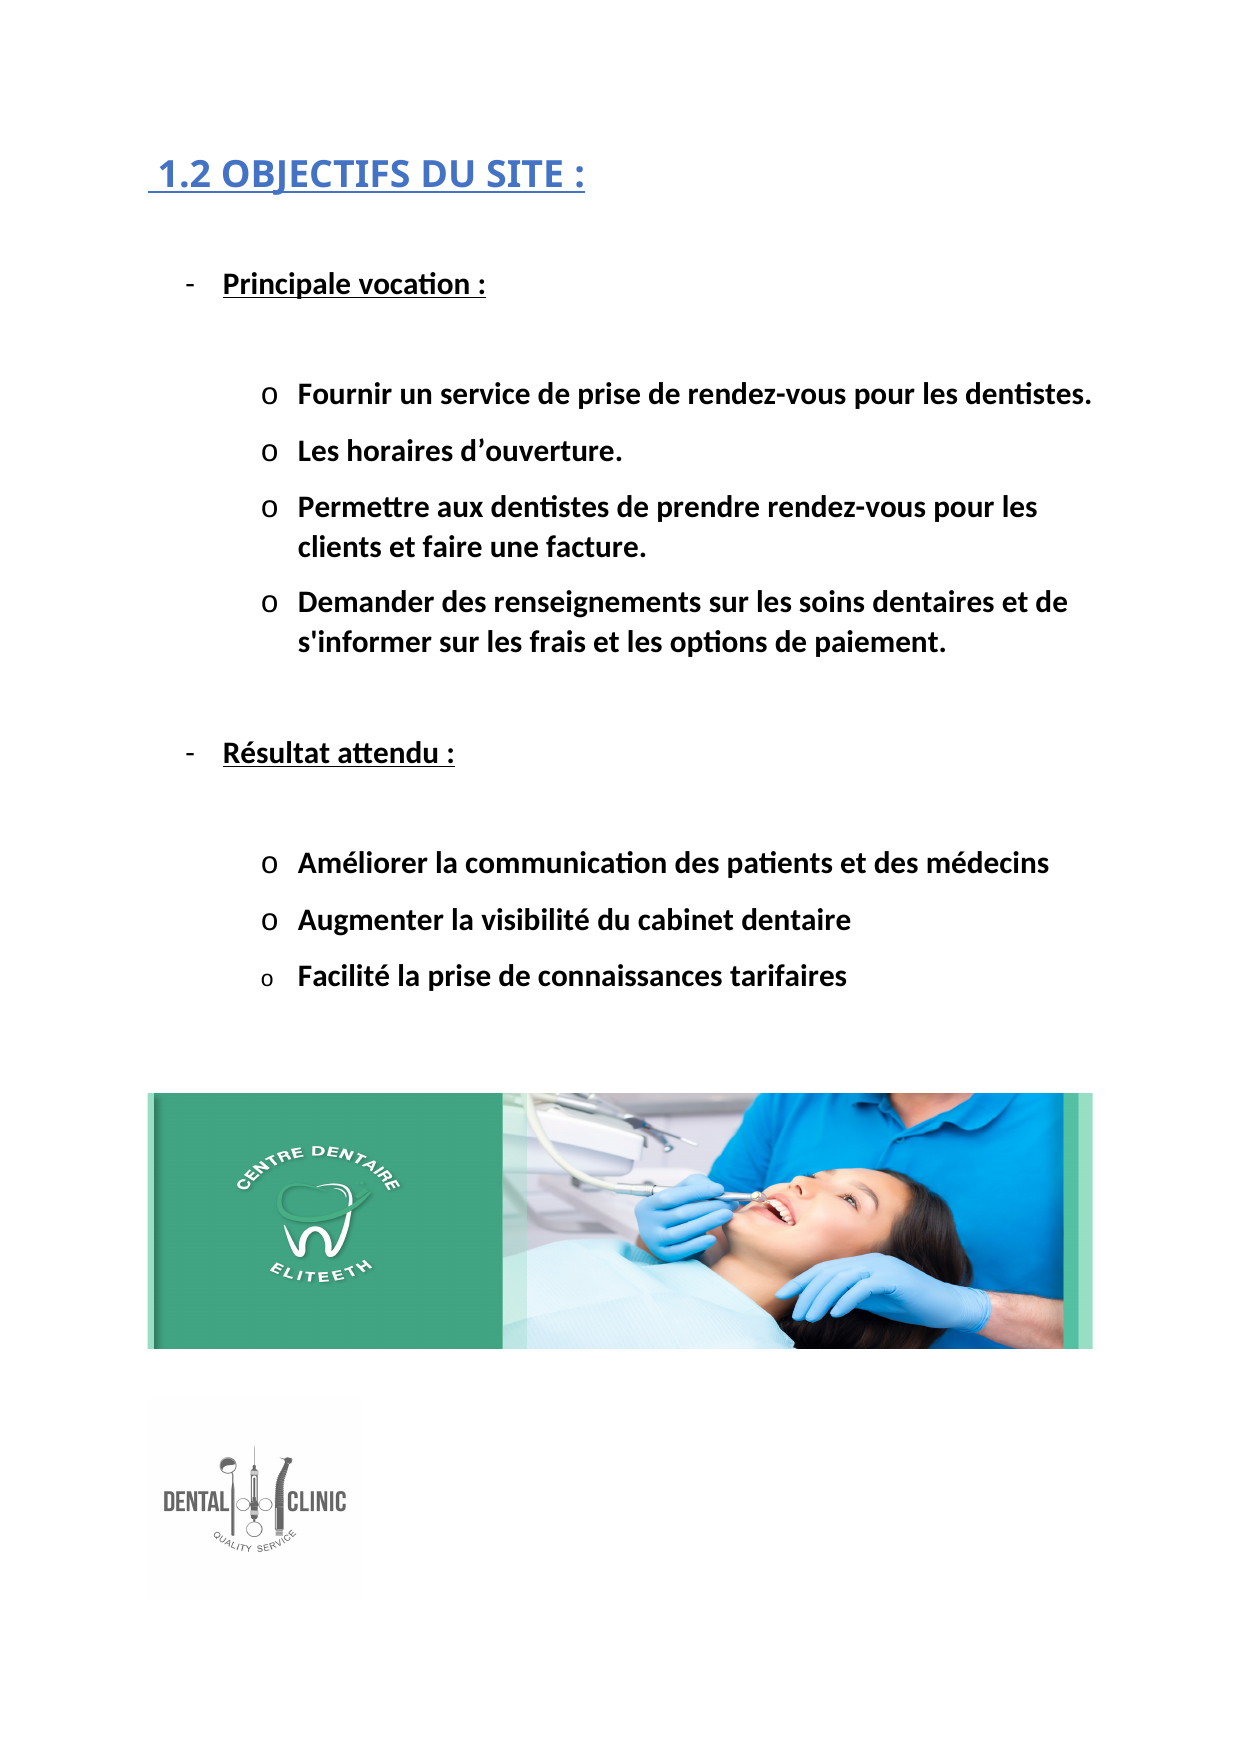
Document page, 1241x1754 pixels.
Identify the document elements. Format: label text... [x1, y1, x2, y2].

list Améliorer la communication des patients et des médecins [260, 843, 1093, 883]
list Les horaires d’ouverture. [260, 431, 1093, 470]
list Permettre aux dentistes de prendre rendez-vous pour les clients et faire une facture. [260, 487, 1093, 566]
text 1.2 Objectifs du site : [148, 148, 1093, 199]
list Fournir un service de prise de rendez-vous pour les dentistes. [260, 374, 1093, 414]
list Principale vocation : [185, 264, 1093, 302]
list Facilité la prise de connaissances tarifaires [260, 956, 1093, 994]
list Résultat attendu : [185, 733, 1093, 771]
list Augmenter la visibilité du cabinet dentaire [260, 899, 1093, 939]
list Demander des renseignements sur les soins dentaires et de s'informer sur les frais et les options de paiement. [260, 582, 1093, 661]
